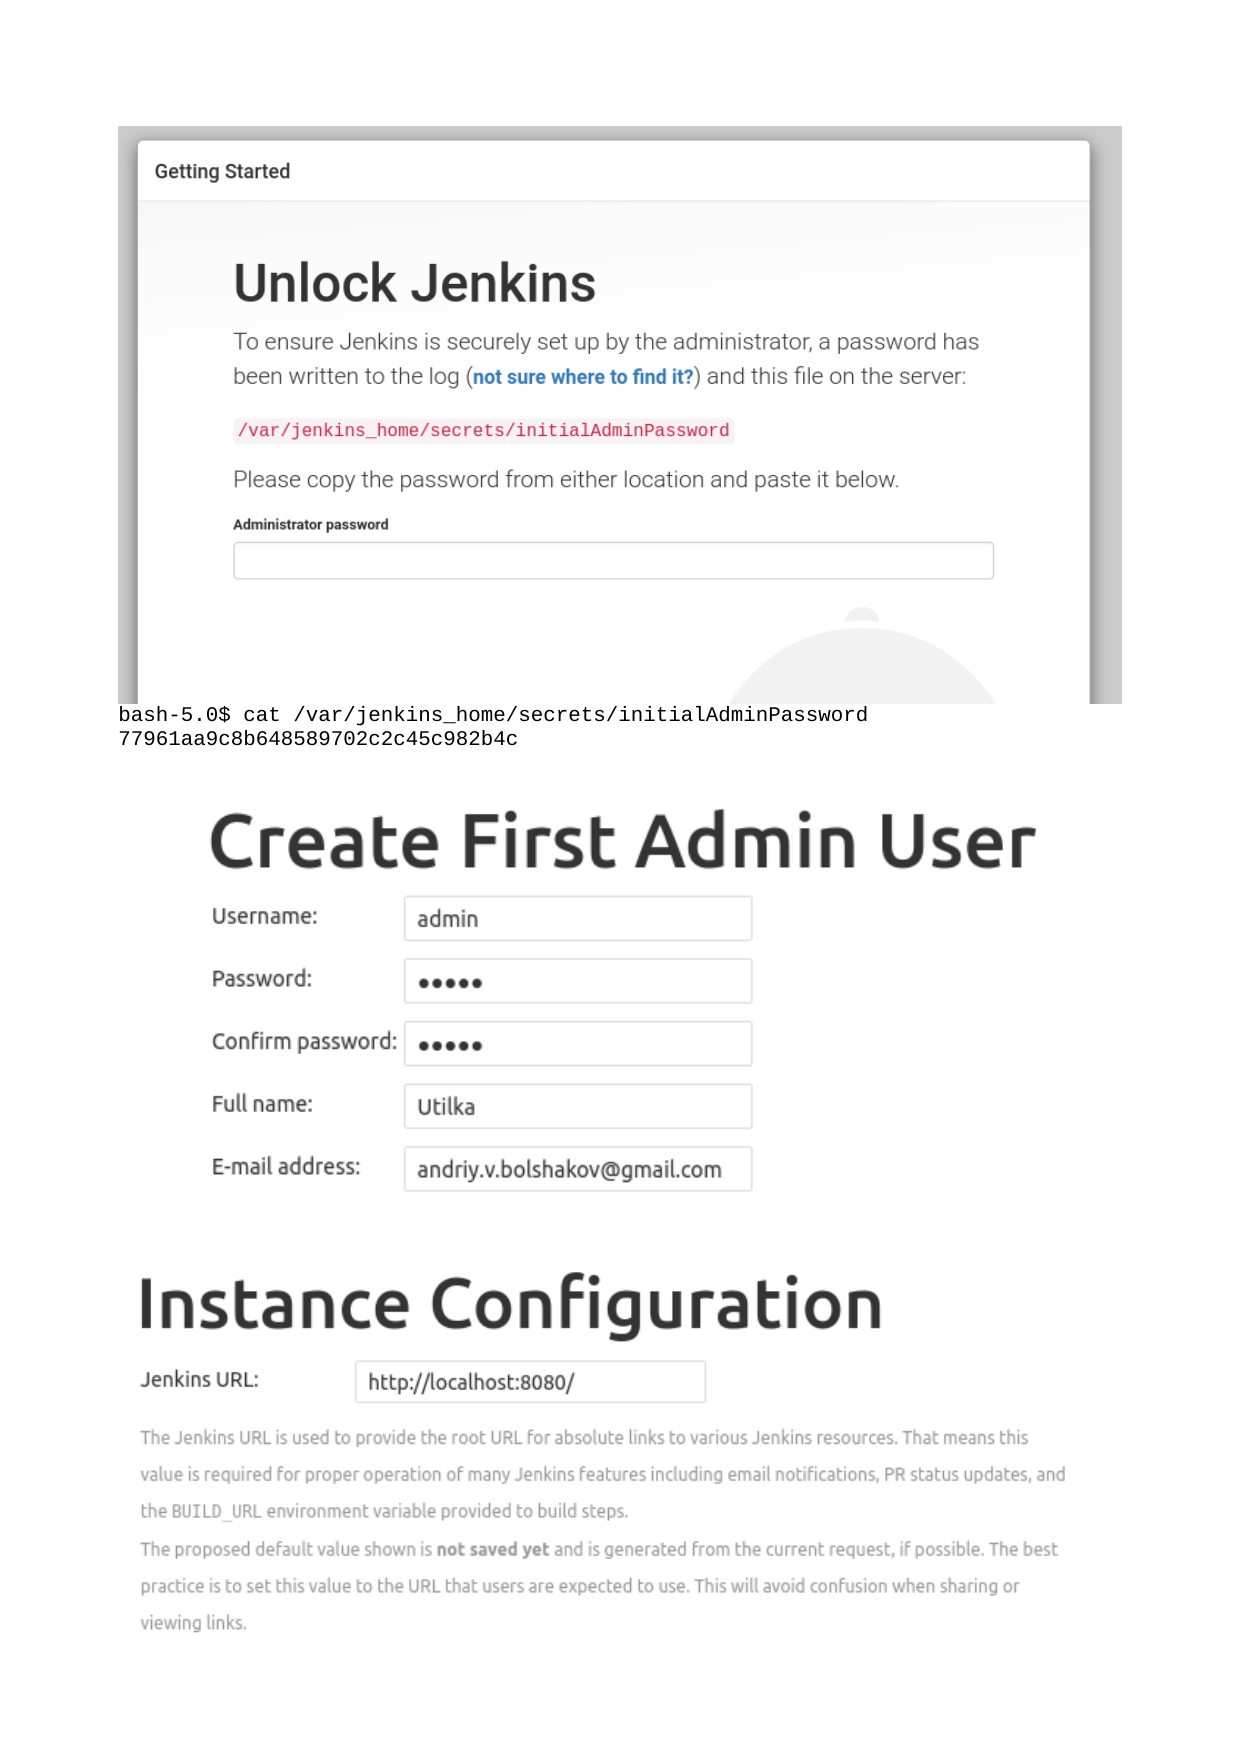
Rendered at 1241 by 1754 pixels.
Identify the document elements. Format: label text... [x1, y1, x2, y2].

text bash-5.0$ cat /var/jenkins_home/secrets/initialAdminPassword 77961aa9c8b648589702c2c45c982b4c [118, 704, 1122, 751]
picture [118, 126, 1123, 704]
picture [104, 780, 1108, 1681]
text [118, 118, 1122, 126]
